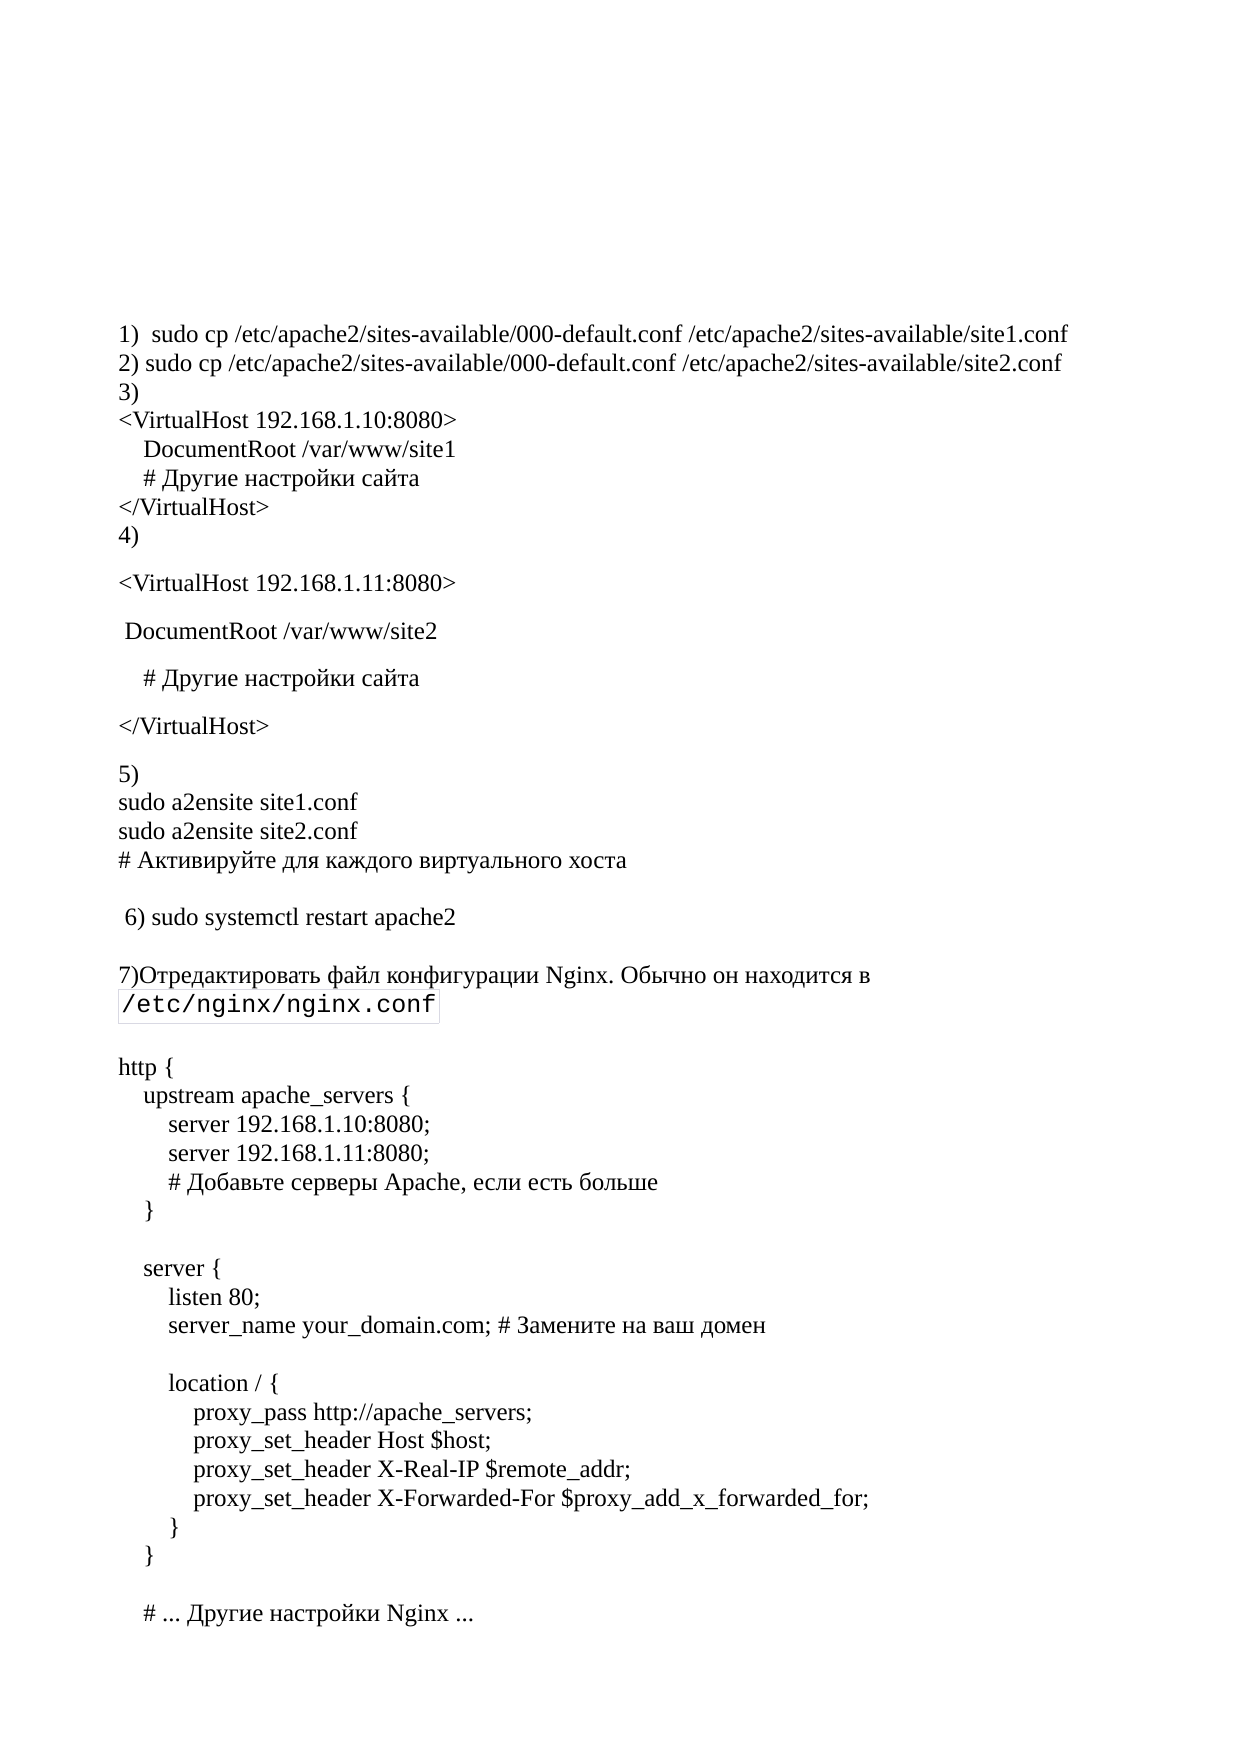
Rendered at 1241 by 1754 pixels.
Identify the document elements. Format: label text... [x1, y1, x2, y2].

text server { [118, 1253, 1122, 1282]
text 3) [118, 377, 1122, 406]
text <VirtualHost 192.168.1.10:8080> [118, 406, 1122, 434]
text server 192.168.1.11:8080; [118, 1138, 1122, 1167]
text proxy_set_header X-Real-IP $remote_addr; [118, 1454, 1122, 1483]
text 6) sudo systemctl restart apache2 [118, 902, 1122, 931]
text 1) sudo cp /etc/apache2/sites-available/000-default.conf /etc/apache2/sites-available/site1.conf [118, 319, 1122, 348]
text server 192.168.1.10:8080; [118, 1109, 1122, 1138]
text # Другие настройки сайта [118, 663, 1122, 692]
text 7)Отредактировать файл конфигурации Nginx. Обычно он находится в /etc/nginx/nginx.conf [118, 960, 1122, 1023]
text DocumentRoot /var/www/site1 [118, 434, 1122, 463]
text # Активируйте для каждого виртуального хоста [118, 845, 1122, 874]
text sudo a2ensite site2.conf [118, 816, 1122, 845]
text } [118, 1512, 1122, 1541]
text 2) sudo cp /etc/apache2/sites-available/000-default.conf /etc/apache2/sites-available/site2.conf [118, 348, 1122, 377]
text } [118, 1541, 1122, 1569]
text listen 80; [118, 1282, 1122, 1311]
text proxy_set_header X-Forwarded-For $proxy_add_x_forwarded_for; [118, 1483, 1122, 1512]
text </VirtualHost> [118, 711, 1122, 740]
text </VirtualHost> [118, 492, 1122, 521]
text proxy_set_header Host $host; [118, 1426, 1122, 1454]
text # ... Другие настройки Nginx ... [118, 1598, 1122, 1627]
text server_name your_domain.com; # Замените на ваш домен [118, 1311, 1122, 1339]
text } [118, 1196, 1122, 1224]
text http { [118, 1052, 1122, 1081]
text 4) [118, 521, 1122, 549]
text location / { [118, 1368, 1122, 1397]
text # Другие настройки сайта [118, 463, 1122, 492]
text DocumentRoot /var/www/site2 [118, 616, 1122, 644]
text 5) [118, 759, 1122, 787]
text <VirtualHost 192.168.1.11:8080> [118, 568, 1122, 597]
text proxy_pass http://apache_servers; [118, 1397, 1122, 1426]
text # Добавьте серверы Apache, если есть больше [118, 1167, 1122, 1196]
text upstream apache_servers { [118, 1081, 1122, 1109]
text sudo a2ensite site1.conf [118, 787, 1122, 816]
